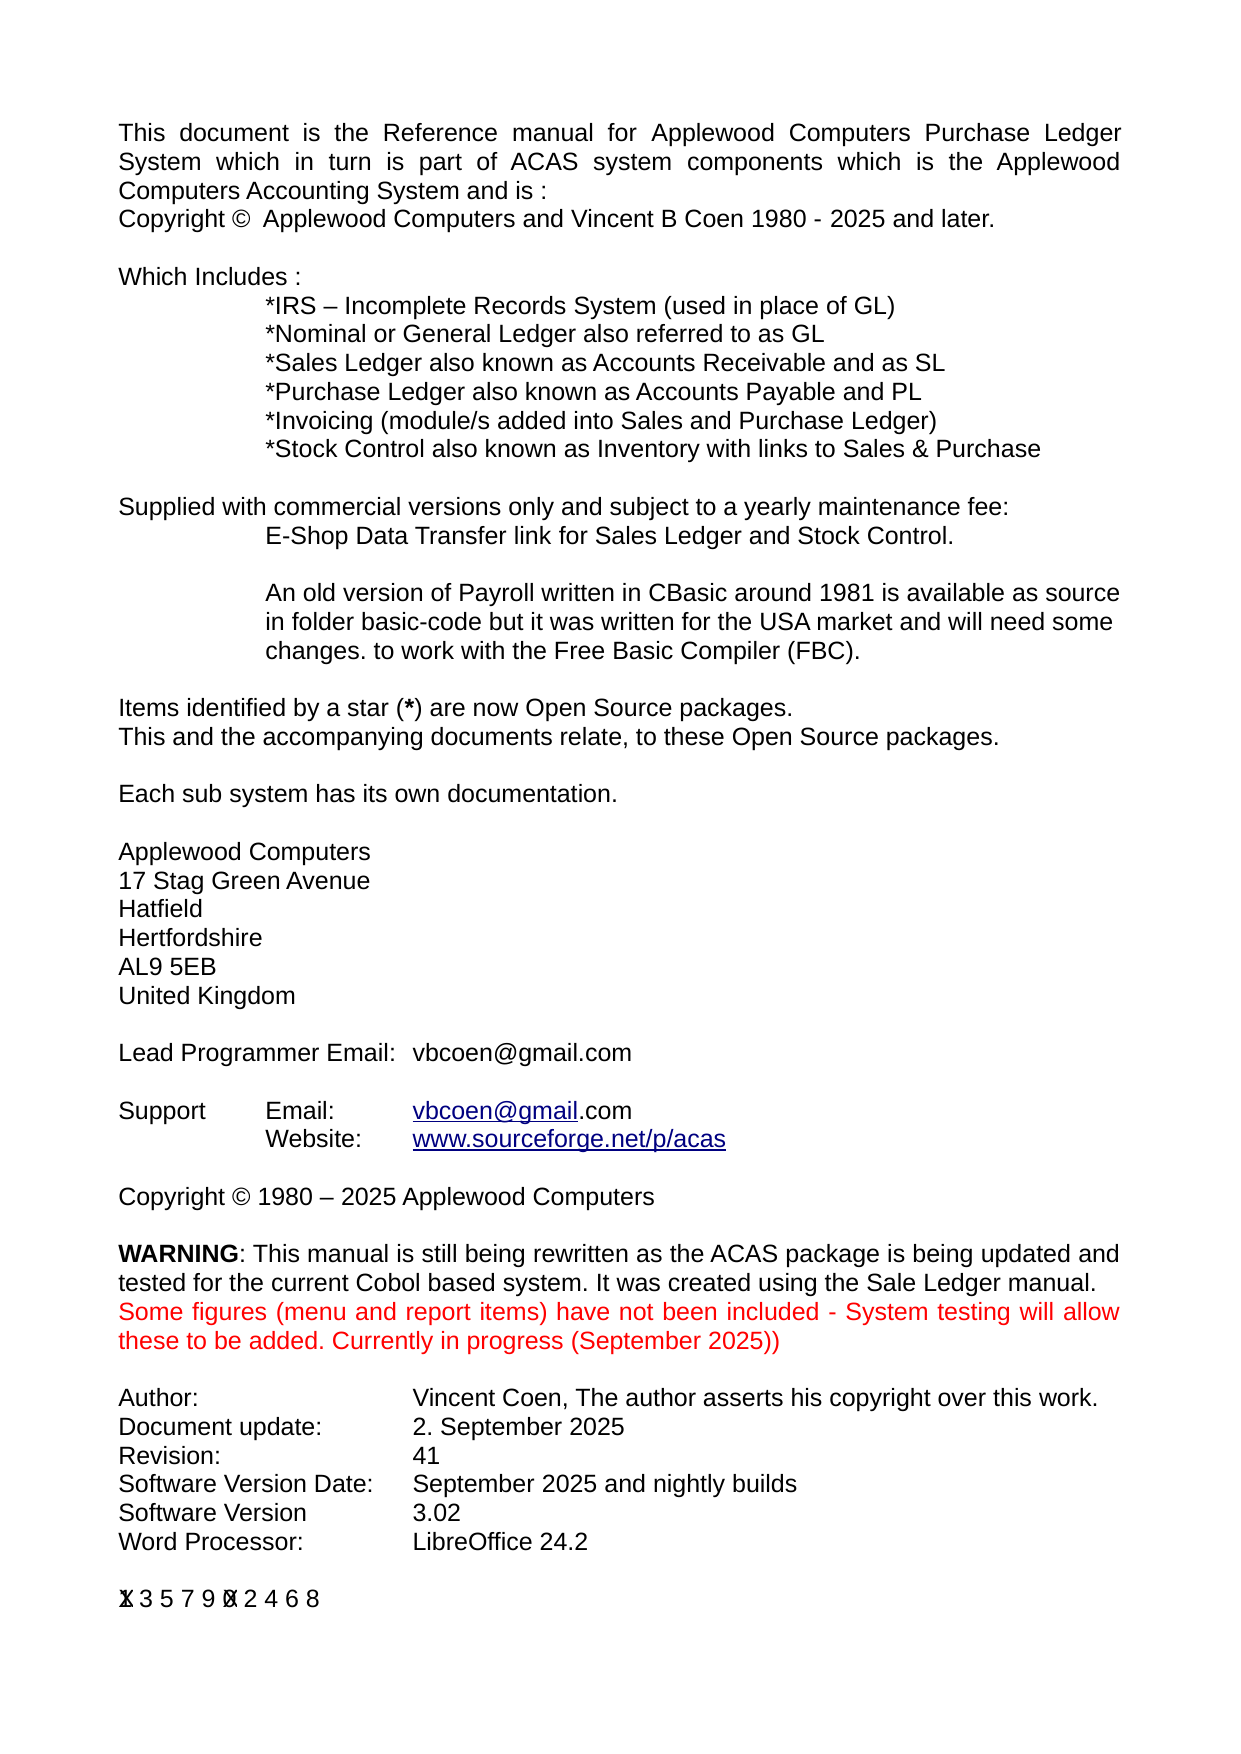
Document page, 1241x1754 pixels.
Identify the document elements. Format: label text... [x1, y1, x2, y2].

text Copyright © 1980 – 2025 Applewood Computers [118, 1182, 1122, 1211]
text *IRS – Incomplete Records System (used in place of GL) [118, 291, 1122, 319]
text *Nominal or General Ledger also referred to as GL [118, 319, 1122, 348]
text 17 Stag Green Avenue [118, 866, 1122, 894]
text Website: www.sourceforge.net/p/acas [118, 1124, 1122, 1153]
text *Stock Control also known as Inventory with links to Sales & Purchase [118, 434, 1122, 463]
text Each sub system has its own documentation. [118, 779, 1122, 808]
text *Invoicing (module/s added into Sales and Purchase Ledger) [118, 406, 1122, 434]
text changes. to work with the Free Basic Compiler (FBC). [118, 636, 1122, 664]
text Some figures (menu and report items) have not been included - System testing will allow these to be added. Currently in progress (September 2025)) [118, 1297, 1122, 1354]
text Word Processor: LibreOffice 24.2 [118, 1527, 1122, 1556]
text Software Version 3.02 [118, 1498, 1122, 1527]
text Software Version Date: September 2025 and nightly builds [118, 1469, 1122, 1498]
text E-Shop Data Transfer link for Sales Ledger and Stock Control. [118, 521, 1122, 549]
text This and the accompanying documents relate, to these Open Source packages. [118, 722, 1122, 751]
text Which Includes : [118, 262, 1122, 291]
text Document update: 2. September 2025 [118, 1412, 1122, 1441]
text This document is the Reference manual for Applewood Computers Purchase Ledger System which in turn is part of ACAS system components which is the Applewood Computers Accounting System and is : [118, 118, 1122, 204]
text Copyright © Applewood Computers and Vincent B Coen 1980 - 2025 and later. [118, 204, 1122, 233]
text in folder basic-code but it was written for the USA market and will need some [118, 607, 1122, 636]
text Supplied with commercial versions only and subject to a yearly maintenance fee: [118, 492, 1122, 521]
text Items identified by a star (*) are now Open Source packages. [118, 693, 1122, 722]
text Hertfordshire [118, 923, 1122, 952]
text Revision: 41 [118, 1441, 1122, 1469]
text United Kingdom [118, 981, 1122, 1009]
text AL9 5EB [118, 952, 1122, 981]
text Author: Vincent Coen, The author asserts his copyright over this work. [118, 1383, 1122, 1412]
text Support Email: vbcoen@gmail.com [118, 1096, 1122, 1124]
text *Purchase Ledger also known as Accounts Payable and PL [118, 377, 1122, 406]
text Applewood Computers [118, 837, 1122, 866]
text Hatfield [118, 894, 1122, 923]
text Lead Programmer Email: vbcoen@gmail.com [118, 1038, 1122, 1067]
text 1 3 5 7 9 0 2 4 6 8 [118, 1584, 1122, 1613]
text An old version of Payroll written in CBasic around 1981 is available as source [118, 578, 1122, 607]
text WARNING: This manual is still being rewritten as the ACAS package is being updated and tested for the current Cobol based system. It was created using the Sale Ledger manual. [118, 1239, 1122, 1297]
text *Sales Ledger also known as Accounts Receivable and as SL [118, 348, 1122, 377]
